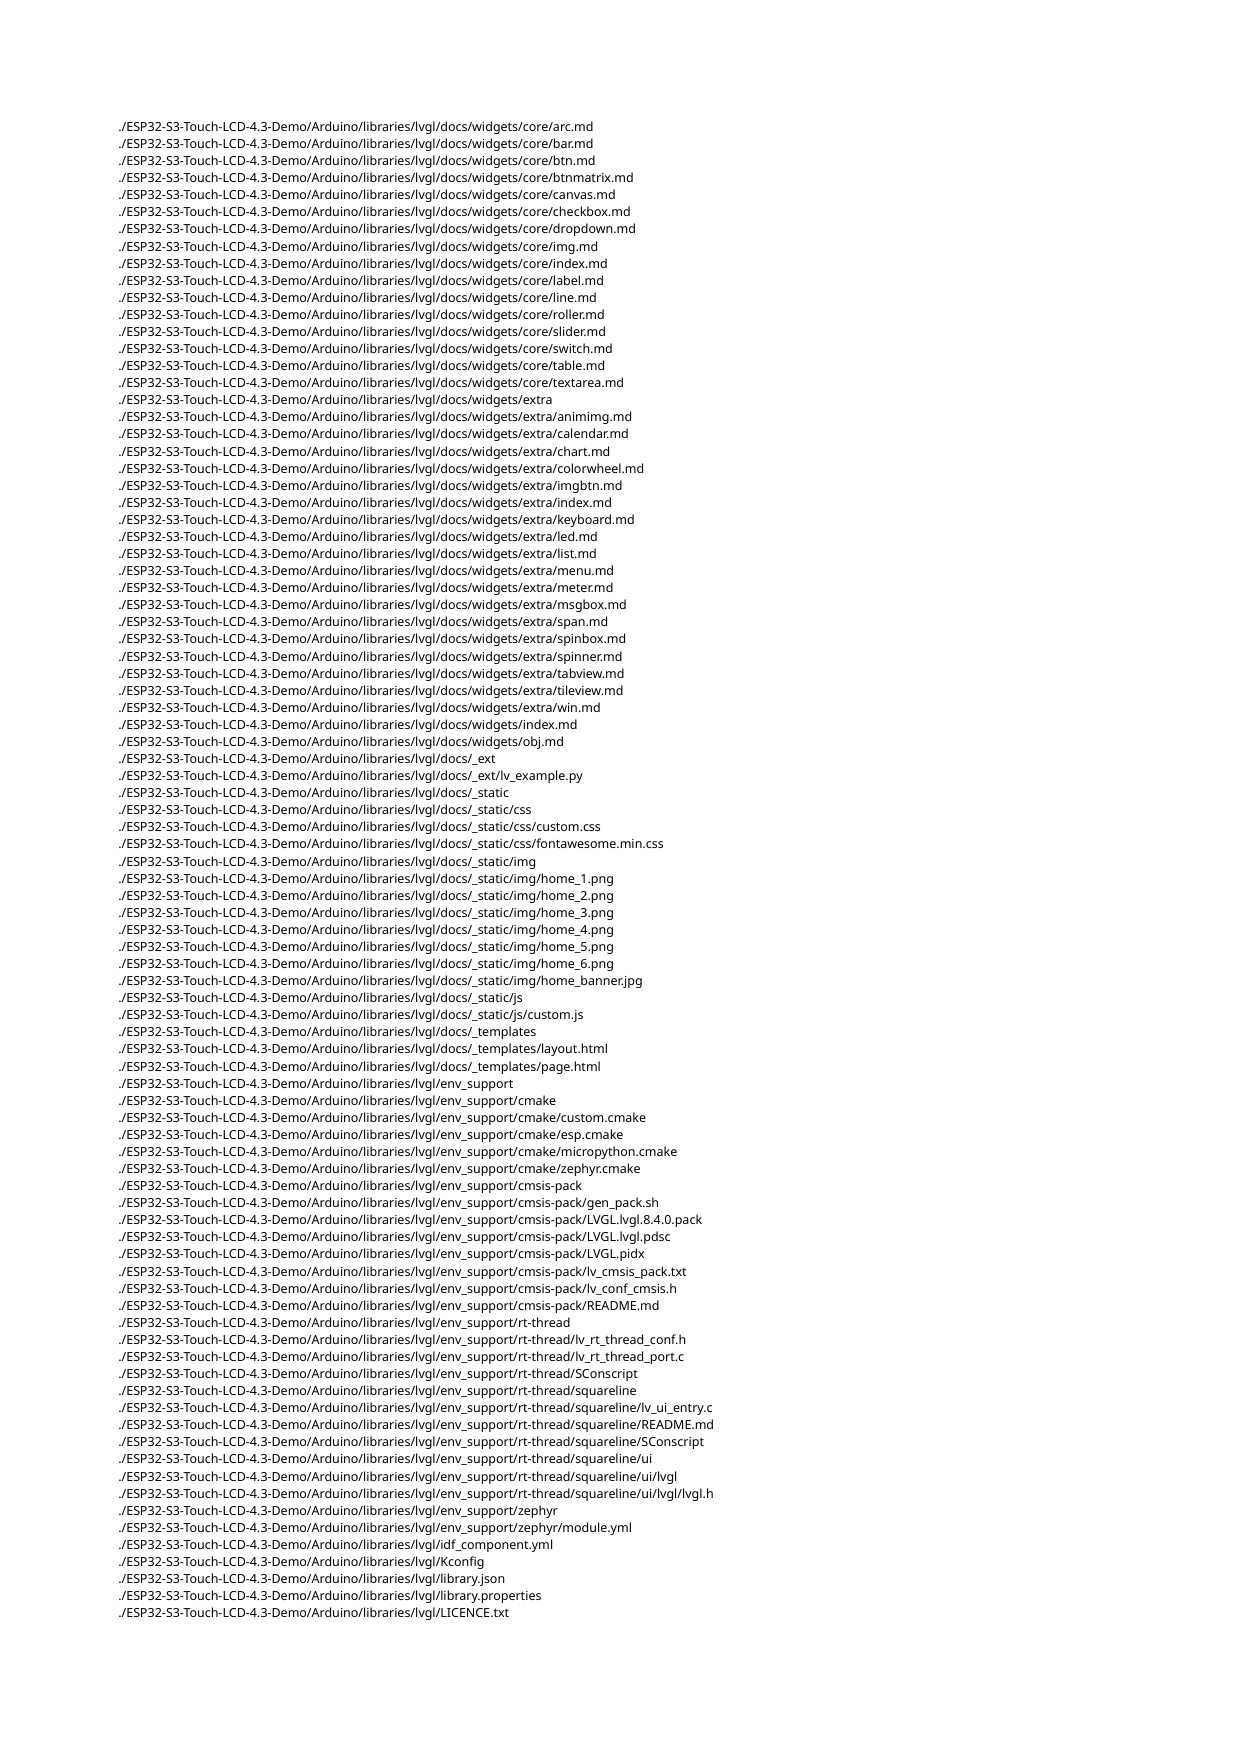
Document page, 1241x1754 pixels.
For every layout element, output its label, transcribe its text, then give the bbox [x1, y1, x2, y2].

text ./ESP32-S3-Touch-LCD-4.3-Demo/Arduino/libraries/lvgl/env_support/cmsis-pack [118, 1177, 1122, 1194]
text ./ESP32-S3-Touch-LCD-4.3-Demo/Arduino/libraries/lvgl/docs/_static/js [118, 989, 1122, 1006]
text ./ESP32-S3-Touch-LCD-4.3-Demo/Arduino/libraries/lvgl/docs/widgets/extra [118, 391, 1122, 408]
text ./ESP32-S3-Touch-LCD-4.3-Demo/Arduino/libraries/lvgl/docs/widgets/extra/index.md [118, 494, 1122, 511]
text ./ESP32-S3-Touch-LCD-4.3-Demo/Arduino/libraries/lvgl/env_support/cmsis-pack/lv_conf_cmsis.h [118, 1280, 1122, 1297]
text ./ESP32-S3-Touch-LCD-4.3-Demo/Arduino/libraries/lvgl/env_support/cmsis-pack/LVGL.lvgl.pdsc [118, 1228, 1122, 1246]
text ./ESP32-S3-Touch-LCD-4.3-Demo/Arduino/libraries/lvgl/env_support/cmake/zephyr.cmake [118, 1160, 1122, 1177]
text ./ESP32-S3-Touch-LCD-4.3-Demo/Arduino/libraries/lvgl/docs/_static/img/home_banner.jpg [118, 972, 1122, 989]
text ./ESP32-S3-Touch-LCD-4.3-Demo/Arduino/libraries/lvgl/env_support/zephyr/module.yml [118, 1519, 1122, 1536]
text ./ESP32-S3-Touch-LCD-4.3-Demo/Arduino/libraries/lvgl/docs/widgets/core/btnmatrix.md [118, 169, 1122, 186]
text ./ESP32-S3-Touch-LCD-4.3-Demo/Arduino/libraries/lvgl/env_support/rt-thread/squareline/ui/lvgl [118, 1468, 1122, 1485]
text ./ESP32-S3-Touch-LCD-4.3-Demo/Arduino/libraries/lvgl/docs/widgets/core/label.md [118, 272, 1122, 289]
text ./ESP32-S3-Touch-LCD-4.3-Demo/Arduino/libraries/lvgl/docs/widgets/index.md [118, 716, 1122, 733]
text ./ESP32-S3-Touch-LCD-4.3-Demo/Arduino/libraries/lvgl/docs/widgets/core/switch.md [118, 340, 1122, 357]
text ./ESP32-S3-Touch-LCD-4.3-Demo/Arduino/libraries/lvgl/docs/widgets/core/index.md [118, 255, 1122, 272]
text ./ESP32-S3-Touch-LCD-4.3-Demo/Arduino/libraries/lvgl/env_support/rt-thread/squareline/SConscript [118, 1433, 1122, 1451]
text ./ESP32-S3-Touch-LCD-4.3-Demo/Arduino/libraries/lvgl/docs/widgets/core/bar.md [118, 135, 1122, 152]
text ./ESP32-S3-Touch-LCD-4.3-Demo/Arduino/libraries/lvgl/docs/widgets/core/slider.md [118, 323, 1122, 340]
text ./ESP32-S3-Touch-LCD-4.3-Demo/Arduino/libraries/lvgl/env_support/cmake [118, 1092, 1122, 1109]
text ./ESP32-S3-Touch-LCD-4.3-Demo/Arduino/libraries/lvgl/docs/_ext [118, 750, 1122, 767]
text ./ESP32-S3-Touch-LCD-4.3-Demo/Arduino/libraries/lvgl/Kconfig [118, 1553, 1122, 1570]
text ./ESP32-S3-Touch-LCD-4.3-Demo/Arduino/libraries/lvgl/docs/widgets/core/table.md [118, 357, 1122, 374]
text ./ESP32-S3-Touch-LCD-4.3-Demo/Arduino/libraries/lvgl/docs/widgets/extra/span.md [118, 613, 1122, 631]
text ./ESP32-S3-Touch-LCD-4.3-Demo/Arduino/libraries/lvgl/docs/_static/img/home_1.png [118, 870, 1122, 887]
text ./ESP32-S3-Touch-LCD-4.3-Demo/Arduino/libraries/lvgl/docs/_ext/lv_example.py [118, 767, 1122, 784]
text ./ESP32-S3-Touch-LCD-4.3-Demo/Arduino/libraries/lvgl/docs/widgets/core/arc.md [118, 118, 1122, 135]
text ./ESP32-S3-Touch-LCD-4.3-Demo/Arduino/libraries/lvgl/docs/widgets/extra/menu.md [118, 562, 1122, 579]
text ./ESP32-S3-Touch-LCD-4.3-Demo/Arduino/libraries/lvgl/docs/_static/css/fontawesome.min.css [118, 836, 1122, 853]
text ./ESP32-S3-Touch-LCD-4.3-Demo/Arduino/libraries/lvgl/docs/widgets/extra/spinner.md [118, 648, 1122, 665]
text ./ESP32-S3-Touch-LCD-4.3-Demo/Arduino/libraries/lvgl/docs/widgets/core/dropdown.md [118, 221, 1122, 238]
text ./ESP32-S3-Touch-LCD-4.3-Demo/Arduino/libraries/lvgl/env_support/cmake/esp.cmake [118, 1126, 1122, 1143]
text ./ESP32-S3-Touch-LCD-4.3-Demo/Arduino/libraries/lvgl/docs/_static/img/home_3.png [118, 904, 1122, 921]
text ./ESP32-S3-Touch-LCD-4.3-Demo/Arduino/libraries/lvgl/env_support/cmake/custom.cmake [118, 1109, 1122, 1126]
text ./ESP32-S3-Touch-LCD-4.3-Demo/Arduino/libraries/lvgl/env_support/rt-thread/squareline [118, 1382, 1122, 1399]
text ./ESP32-S3-Touch-LCD-4.3-Demo/Arduino/libraries/lvgl/env_support/rt-thread/squareline/lv_ui_entry.c [118, 1399, 1122, 1416]
text ./ESP32-S3-Touch-LCD-4.3-Demo/Arduino/libraries/lvgl/env_support/rt-thread/lv_rt_thread_conf.h [118, 1331, 1122, 1348]
text ./ESP32-S3-Touch-LCD-4.3-Demo/Arduino/libraries/lvgl/docs/_static [118, 784, 1122, 801]
text ./ESP32-S3-Touch-LCD-4.3-Demo/Arduino/libraries/lvgl/docs/widgets/extra/led.md [118, 528, 1122, 545]
text ./ESP32-S3-Touch-LCD-4.3-Demo/Arduino/libraries/lvgl/docs/widgets/core/canvas.md [118, 186, 1122, 203]
text ./ESP32-S3-Touch-LCD-4.3-Demo/Arduino/libraries/lvgl/env_support/rt-thread/squareline/ui/lvgl/lvgl.h [118, 1485, 1122, 1502]
text ./ESP32-S3-Touch-LCD-4.3-Demo/Arduino/libraries/lvgl/env_support/rt-thread [118, 1314, 1122, 1331]
text ./ESP32-S3-Touch-LCD-4.3-Demo/Arduino/libraries/lvgl/env_support/rt-thread/squareline/README.md [118, 1416, 1122, 1433]
text ./ESP32-S3-Touch-LCD-4.3-Demo/Arduino/libraries/lvgl/env_support/cmsis-pack/gen_pack.sh [118, 1194, 1122, 1211]
text ./ESP32-S3-Touch-LCD-4.3-Demo/Arduino/libraries/lvgl/docs/_static/img/home_4.png [118, 921, 1122, 938]
text ./ESP32-S3-Touch-LCD-4.3-Demo/Arduino/libraries/lvgl/docs/_static/css [118, 801, 1122, 818]
text ./ESP32-S3-Touch-LCD-4.3-Demo/Arduino/libraries/lvgl/docs/_static/img [118, 853, 1122, 870]
text ./ESP32-S3-Touch-LCD-4.3-Demo/Arduino/libraries/lvgl/docs/_static/img/home_6.png [118, 955, 1122, 972]
text ./ESP32-S3-Touch-LCD-4.3-Demo/Arduino/libraries/lvgl/env_support/cmsis-pack/lv_cmsis_pack.txt [118, 1263, 1122, 1280]
text ./ESP32-S3-Touch-LCD-4.3-Demo/Arduino/libraries/lvgl/docs/widgets/extra/tabview.md [118, 665, 1122, 682]
text ./ESP32-S3-Touch-LCD-4.3-Demo/Arduino/libraries/lvgl/docs/widgets/extra/keyboard.md [118, 511, 1122, 528]
text ./ESP32-S3-Touch-LCD-4.3-Demo/Arduino/libraries/lvgl/docs/_static/img/home_5.png [118, 938, 1122, 955]
text ./ESP32-S3-Touch-LCD-4.3-Demo/Arduino/libraries/lvgl/library.properties [118, 1587, 1122, 1604]
text ./ESP32-S3-Touch-LCD-4.3-Demo/Arduino/libraries/lvgl/docs/widgets/extra/chart.md [118, 443, 1122, 460]
text ./ESP32-S3-Touch-LCD-4.3-Demo/Arduino/libraries/lvgl/docs/widgets/obj.md [118, 733, 1122, 750]
text ./ESP32-S3-Touch-LCD-4.3-Demo/Arduino/libraries/lvgl/docs/widgets/extra/meter.md [118, 579, 1122, 596]
text ./ESP32-S3-Touch-LCD-4.3-Demo/Arduino/libraries/lvgl/env_support/cmsis-pack/LVGL.pidx [118, 1246, 1122, 1263]
text ./ESP32-S3-Touch-LCD-4.3-Demo/Arduino/libraries/lvgl/docs/widgets/extra/animimg.md [118, 408, 1122, 426]
text ./ESP32-S3-Touch-LCD-4.3-Demo/Arduino/libraries/lvgl/env_support/cmsis-pack/README.md [118, 1297, 1122, 1314]
text ./ESP32-S3-Touch-LCD-4.3-Demo/Arduino/libraries/lvgl/docs/_templates/layout.html [118, 1041, 1122, 1058]
text ./ESP32-S3-Touch-LCD-4.3-Demo/Arduino/libraries/lvgl/docs/widgets/extra/spinbox.md [118, 631, 1122, 648]
text ./ESP32-S3-Touch-LCD-4.3-Demo/Arduino/libraries/lvgl/docs/widgets/extra/win.md [118, 699, 1122, 716]
text ./ESP32-S3-Touch-LCD-4.3-Demo/Arduino/libraries/lvgl/docs/widgets/core/line.md [118, 289, 1122, 306]
text ./ESP32-S3-Touch-LCD-4.3-Demo/Arduino/libraries/lvgl/docs/widgets/extra/msgbox.md [118, 596, 1122, 613]
text ./ESP32-S3-Touch-LCD-4.3-Demo/Arduino/libraries/lvgl/env_support/zephyr [118, 1502, 1122, 1519]
text ./ESP32-S3-Touch-LCD-4.3-Demo/Arduino/libraries/lvgl/docs/widgets/core/img.md [118, 238, 1122, 255]
text ./ESP32-S3-Touch-LCD-4.3-Demo/Arduino/libraries/lvgl/docs/widgets/extra/calendar.md [118, 426, 1122, 443]
text ./ESP32-S3-Touch-LCD-4.3-Demo/Arduino/libraries/lvgl/library.json [118, 1570, 1122, 1587]
text ./ESP32-S3-Touch-LCD-4.3-Demo/Arduino/libraries/lvgl/LICENCE.txt [118, 1604, 1122, 1621]
text ./ESP32-S3-Touch-LCD-4.3-Demo/Arduino/libraries/lvgl/env_support/cmsis-pack/LVGL.lvgl.8.4.0.pack [118, 1211, 1122, 1228]
text ./ESP32-S3-Touch-LCD-4.3-Demo/Arduino/libraries/lvgl/docs/widgets/extra/colorwheel.md [118, 460, 1122, 477]
text ./ESP32-S3-Touch-LCD-4.3-Demo/Arduino/libraries/lvgl/docs/_templates [118, 1023, 1122, 1041]
text ./ESP32-S3-Touch-LCD-4.3-Demo/Arduino/libraries/lvgl/env_support/cmake/micropython.cmake [118, 1143, 1122, 1160]
text ./ESP32-S3-Touch-LCD-4.3-Demo/Arduino/libraries/lvgl/env_support [118, 1075, 1122, 1092]
text ./ESP32-S3-Touch-LCD-4.3-Demo/Arduino/libraries/lvgl/docs/widgets/core/btn.md [118, 152, 1122, 169]
text ./ESP32-S3-Touch-LCD-4.3-Demo/Arduino/libraries/lvgl/docs/_templates/page.html [118, 1058, 1122, 1075]
text ./ESP32-S3-Touch-LCD-4.3-Demo/Arduino/libraries/lvgl/docs/_static/js/custom.js [118, 1006, 1122, 1023]
text ./ESP32-S3-Touch-LCD-4.3-Demo/Arduino/libraries/lvgl/env_support/rt-thread/SConscript [118, 1365, 1122, 1382]
text ./ESP32-S3-Touch-LCD-4.3-Demo/Arduino/libraries/lvgl/docs/widgets/extra/imgbtn.md [118, 477, 1122, 494]
text ./ESP32-S3-Touch-LCD-4.3-Demo/Arduino/libraries/lvgl/docs/_static/img/home_2.png [118, 887, 1122, 904]
text ./ESP32-S3-Touch-LCD-4.3-Demo/Arduino/libraries/lvgl/docs/widgets/core/roller.md [118, 306, 1122, 323]
text ./ESP32-S3-Touch-LCD-4.3-Demo/Arduino/libraries/lvgl/env_support/rt-thread/lv_rt_thread_port.c [118, 1348, 1122, 1365]
text ./ESP32-S3-Touch-LCD-4.3-Demo/Arduino/libraries/lvgl/docs/widgets/extra/tileview.md [118, 682, 1122, 699]
text ./ESP32-S3-Touch-LCD-4.3-Demo/Arduino/libraries/lvgl/docs/widgets/core/textarea.md [118, 374, 1122, 391]
text ./ESP32-S3-Touch-LCD-4.3-Demo/Arduino/libraries/lvgl/idf_component.yml [118, 1536, 1122, 1553]
text ./ESP32-S3-Touch-LCD-4.3-Demo/Arduino/libraries/lvgl/docs/widgets/extra/list.md [118, 545, 1122, 562]
text ./ESP32-S3-Touch-LCD-4.3-Demo/Arduino/libraries/lvgl/env_support/rt-thread/squareline/ui [118, 1451, 1122, 1468]
text ./ESP32-S3-Touch-LCD-4.3-Demo/Arduino/libraries/lvgl/docs/widgets/core/checkbox.md [118, 203, 1122, 221]
text ./ESP32-S3-Touch-LCD-4.3-Demo/Arduino/libraries/lvgl/docs/_static/css/custom.css [118, 818, 1122, 836]
